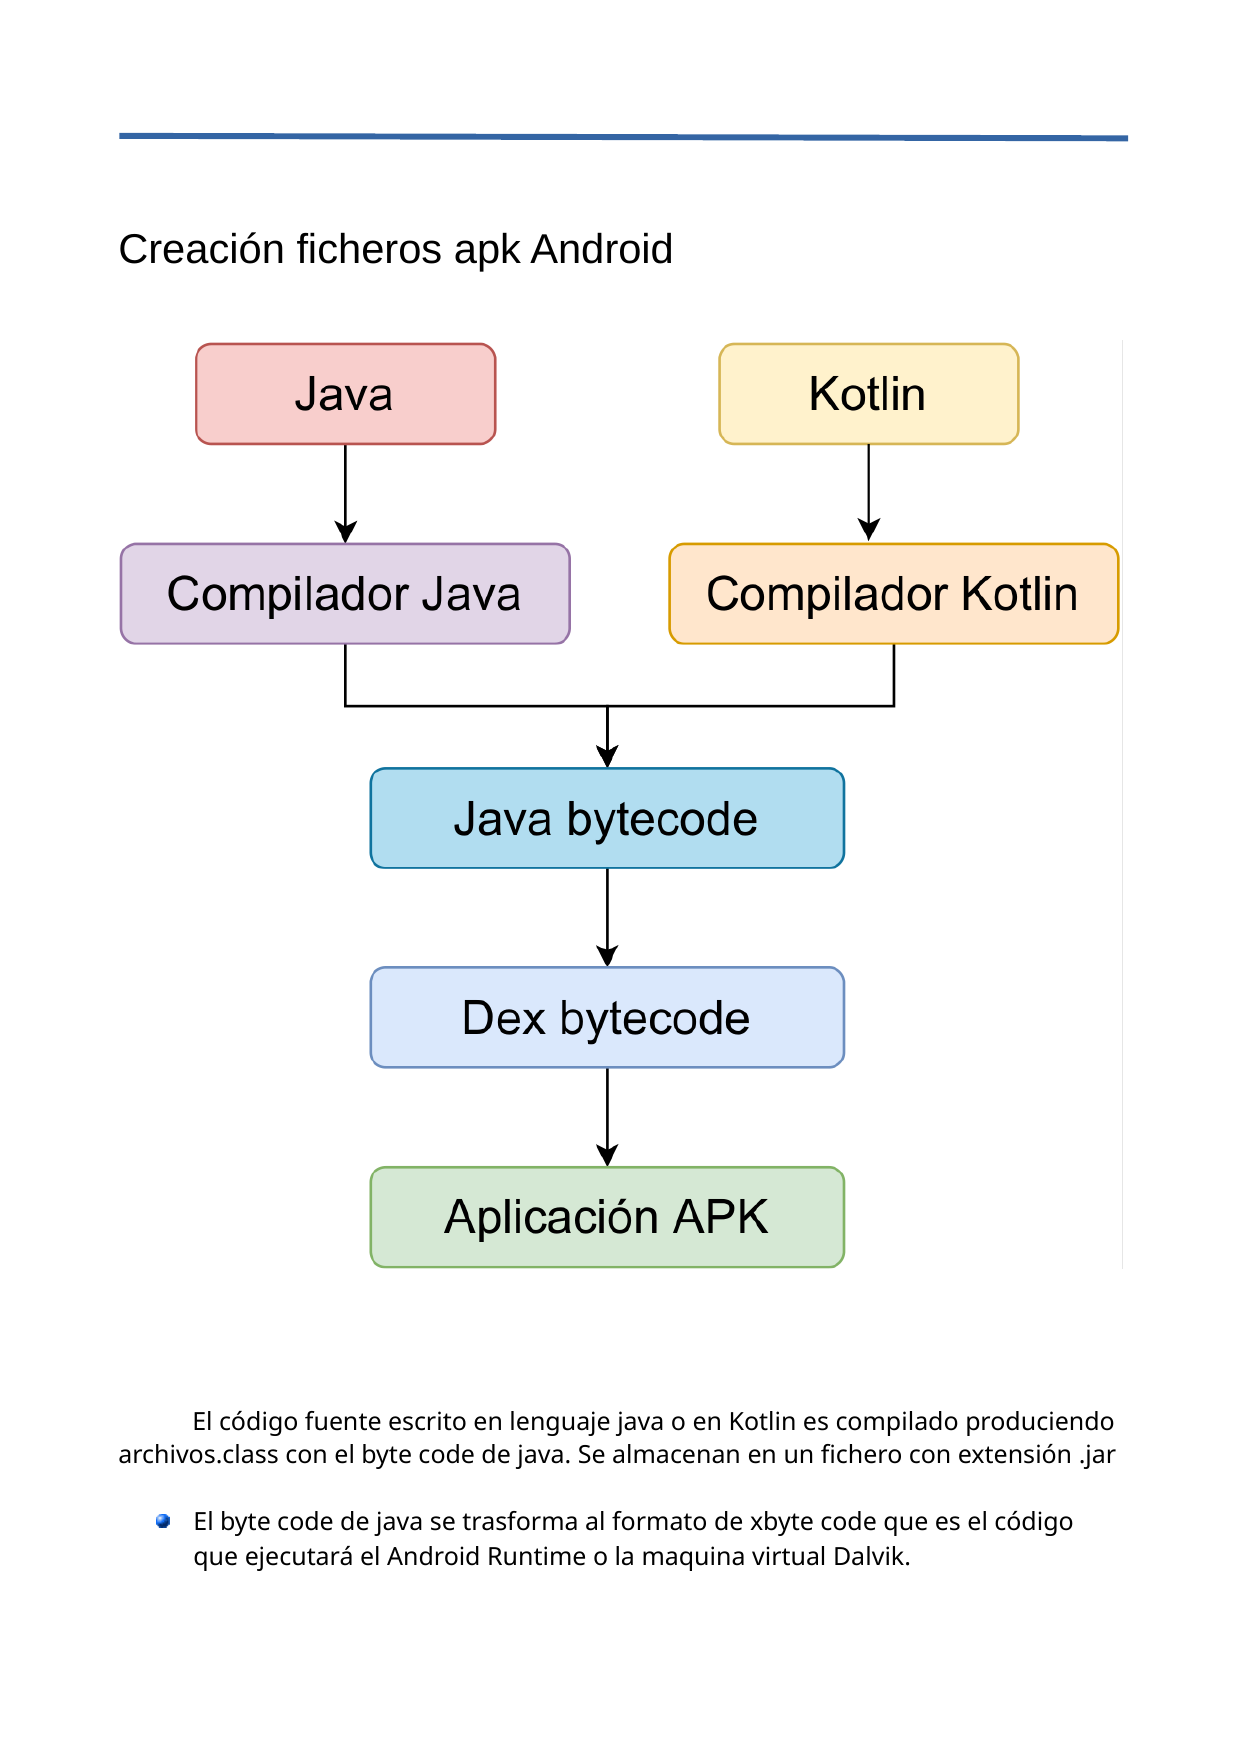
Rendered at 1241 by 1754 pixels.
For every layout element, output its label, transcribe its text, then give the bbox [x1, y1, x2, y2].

list El byte code de java se trasforma al formato de xbyte code que es el código que ejecutará el Android Runtime o la maquina virtual Dalvik. [156, 1504, 1122, 1572]
picture [156, 1514, 170, 1528]
picture [118, 340, 1123, 1269]
text Creación ficheros apk Android [118, 224, 1122, 272]
text El código fuente escrito en lenguaje java o en Kotlin es compilado produciendo archivos.class con el byte code de java. Se almacenan en un fichero con extensión .jar [118, 1403, 1122, 1471]
